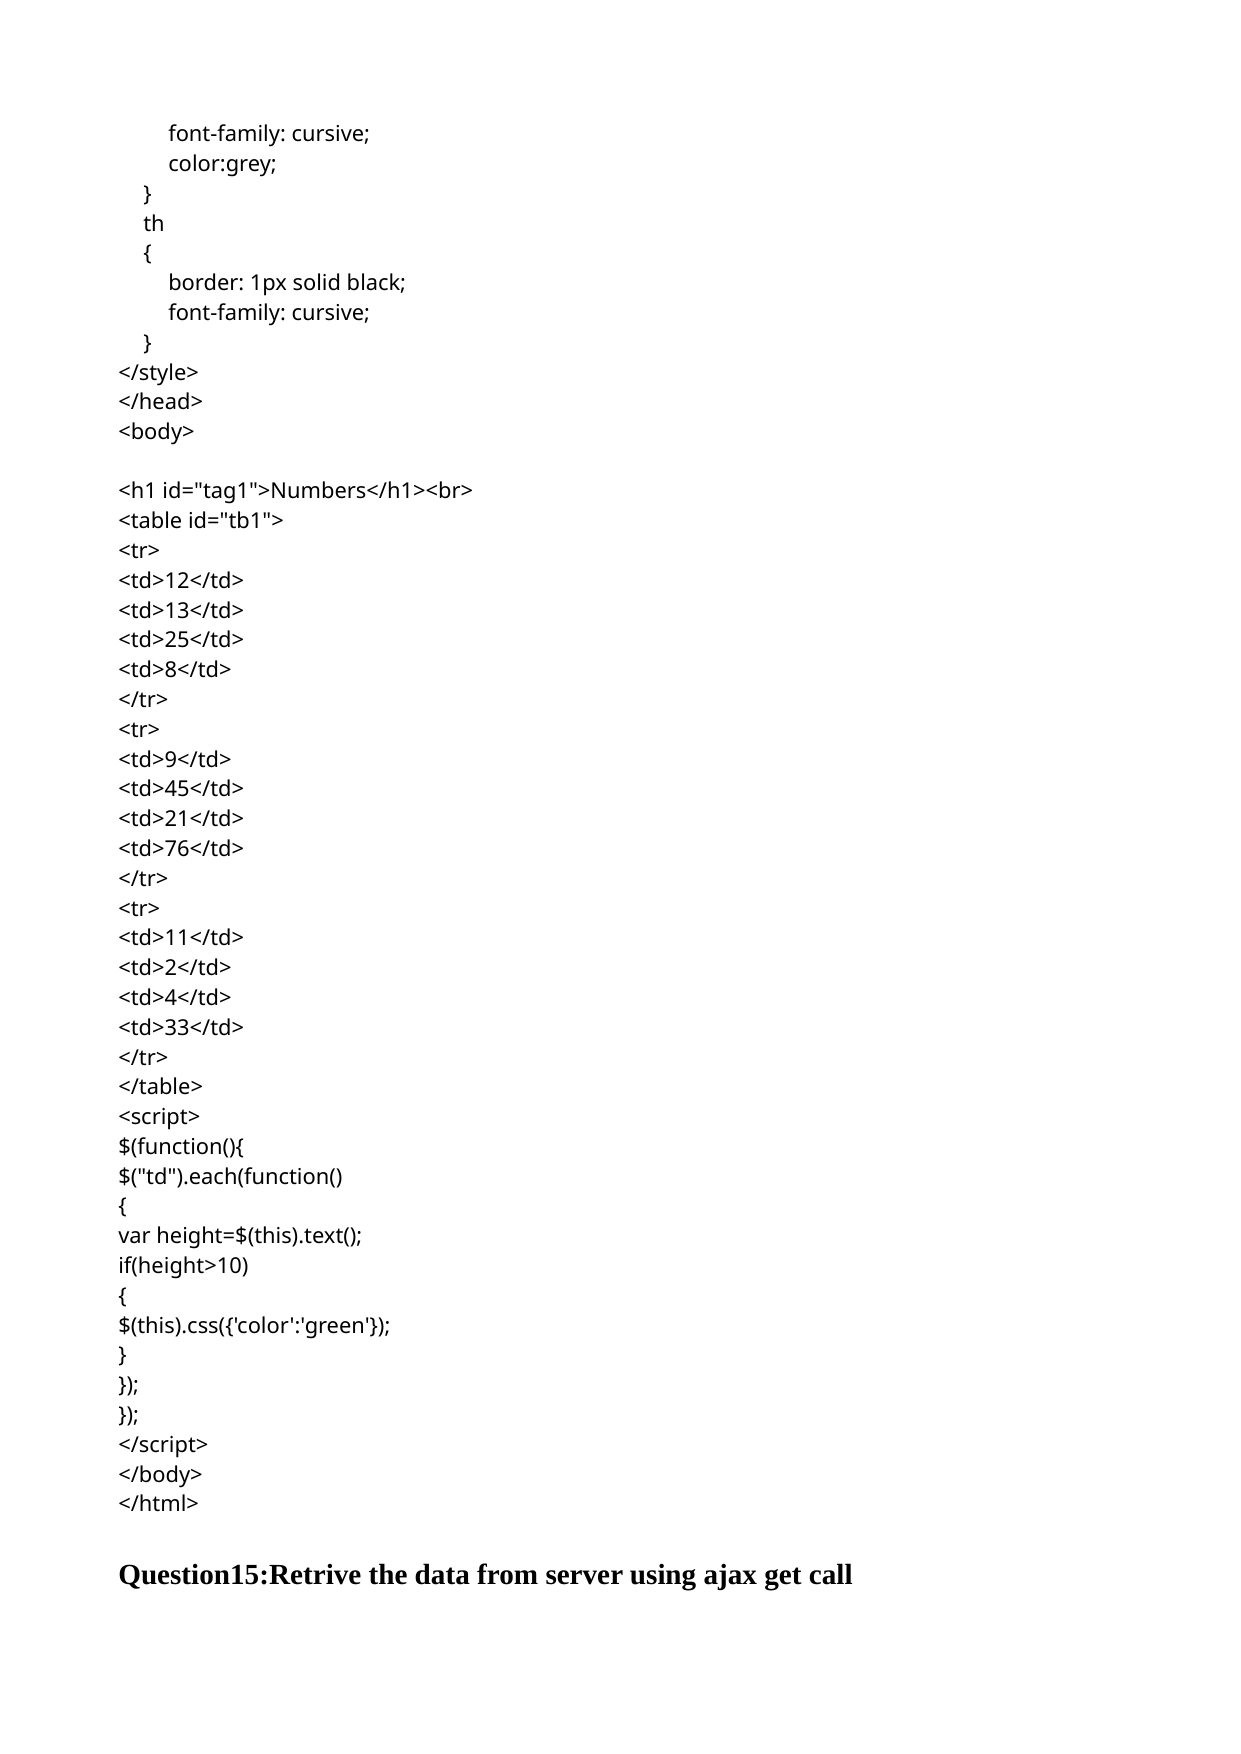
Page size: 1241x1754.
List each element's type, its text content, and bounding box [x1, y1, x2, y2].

text $(function(){ [118, 1131, 1122, 1161]
text </tr> [118, 863, 1122, 893]
text </head> [118, 386, 1122, 416]
text var height=$(this).text(); [118, 1220, 1122, 1250]
text <body> [118, 416, 1122, 446]
text <script> [118, 1101, 1122, 1131]
text }); [118, 1399, 1122, 1429]
text font-family: cursive; [118, 297, 1122, 327]
text </tr> [118, 684, 1122, 714]
text </tr> [118, 1042, 1122, 1071]
text { [118, 1191, 1122, 1220]
text <td>9</td> [118, 744, 1122, 773]
text if(height>10) [118, 1250, 1122, 1280]
text <tr> [118, 535, 1122, 565]
text <td>76</td> [118, 833, 1122, 863]
text color:grey; [118, 148, 1122, 178]
text <td>4</td> [118, 982, 1122, 1012]
text border: 1px solid black; [118, 267, 1122, 297]
text </html> [118, 1488, 1122, 1518]
text <td>13</td> [118, 595, 1122, 624]
text <td>8</td> [118, 654, 1122, 684]
text } [118, 1339, 1122, 1369]
text <tr> [118, 714, 1122, 744]
text { [118, 1280, 1122, 1310]
text </style> [118, 356, 1122, 386]
text <td>2</td> [118, 952, 1122, 982]
text <td>11</td> [118, 922, 1122, 952]
text $(this).css({'color':'green'}); [118, 1310, 1122, 1339]
text } [118, 178, 1122, 207]
text <table id="tb1"> [118, 505, 1122, 535]
text th [118, 207, 1122, 237]
text <td>21</td> [118, 803, 1122, 833]
text }); [118, 1369, 1122, 1399]
text <td>25</td> [118, 624, 1122, 654]
text </body> [118, 1459, 1122, 1488]
text $("td").each(function() [118, 1161, 1122, 1191]
text Question15:Retrive the data from server using ajax get call [118, 1557, 1122, 1590]
text <td>45</td> [118, 773, 1122, 803]
text } [118, 327, 1122, 356]
text <tr> [118, 893, 1122, 922]
text <td>33</td> [118, 1012, 1122, 1042]
text </script> [118, 1429, 1122, 1459]
text { [118, 237, 1122, 267]
text font-family: cursive; [118, 118, 1122, 148]
text </table> [118, 1071, 1122, 1101]
text <h1 id="tag1">Numbers</h1><br> [118, 476, 1122, 505]
text <td>12</td> [118, 565, 1122, 595]
